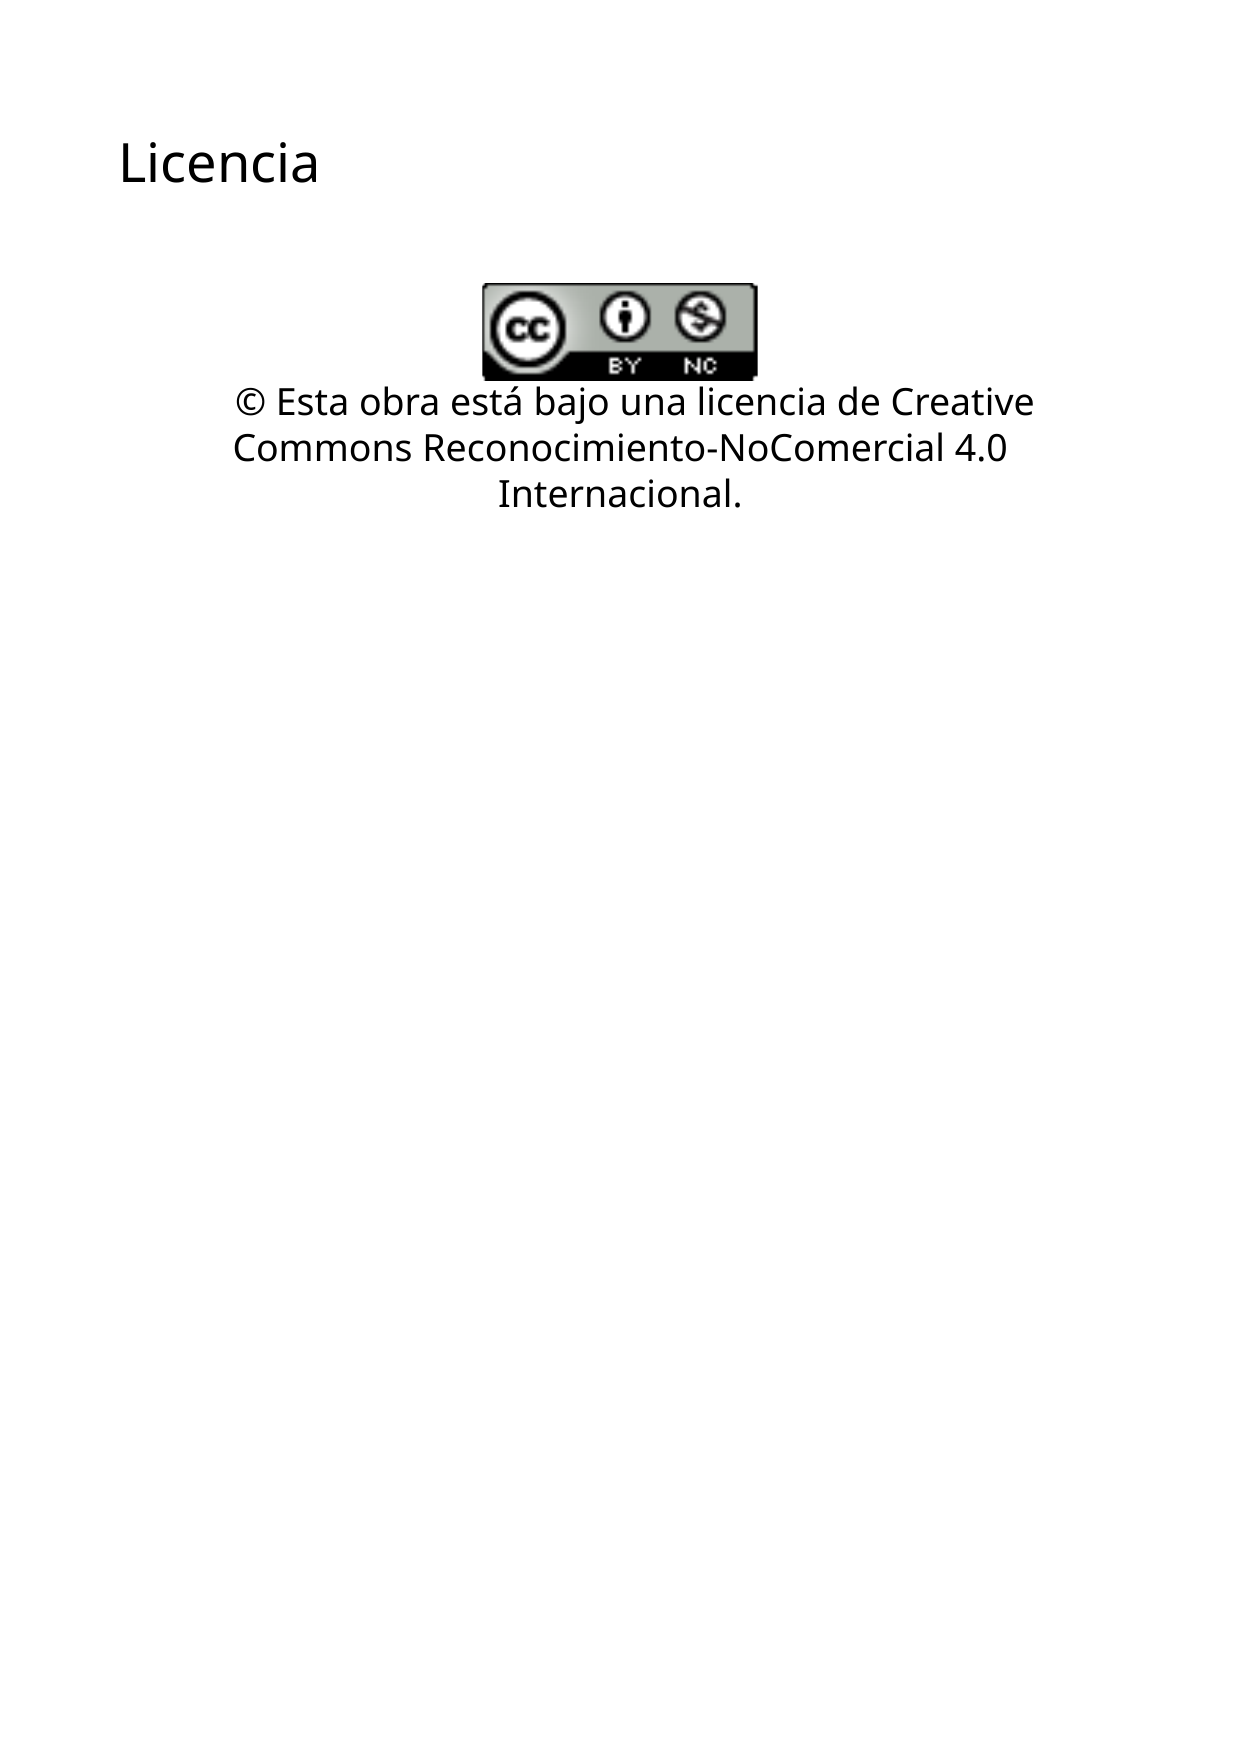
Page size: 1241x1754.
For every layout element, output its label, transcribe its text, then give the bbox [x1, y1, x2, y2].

picture [482, 283, 758, 381]
text © Esta obra está bajo una licencia de Creative Commons Reconocimiento-NoComercial 4.0 Internacional. [118, 283, 1122, 518]
text Licencia [118, 124, 1122, 198]
